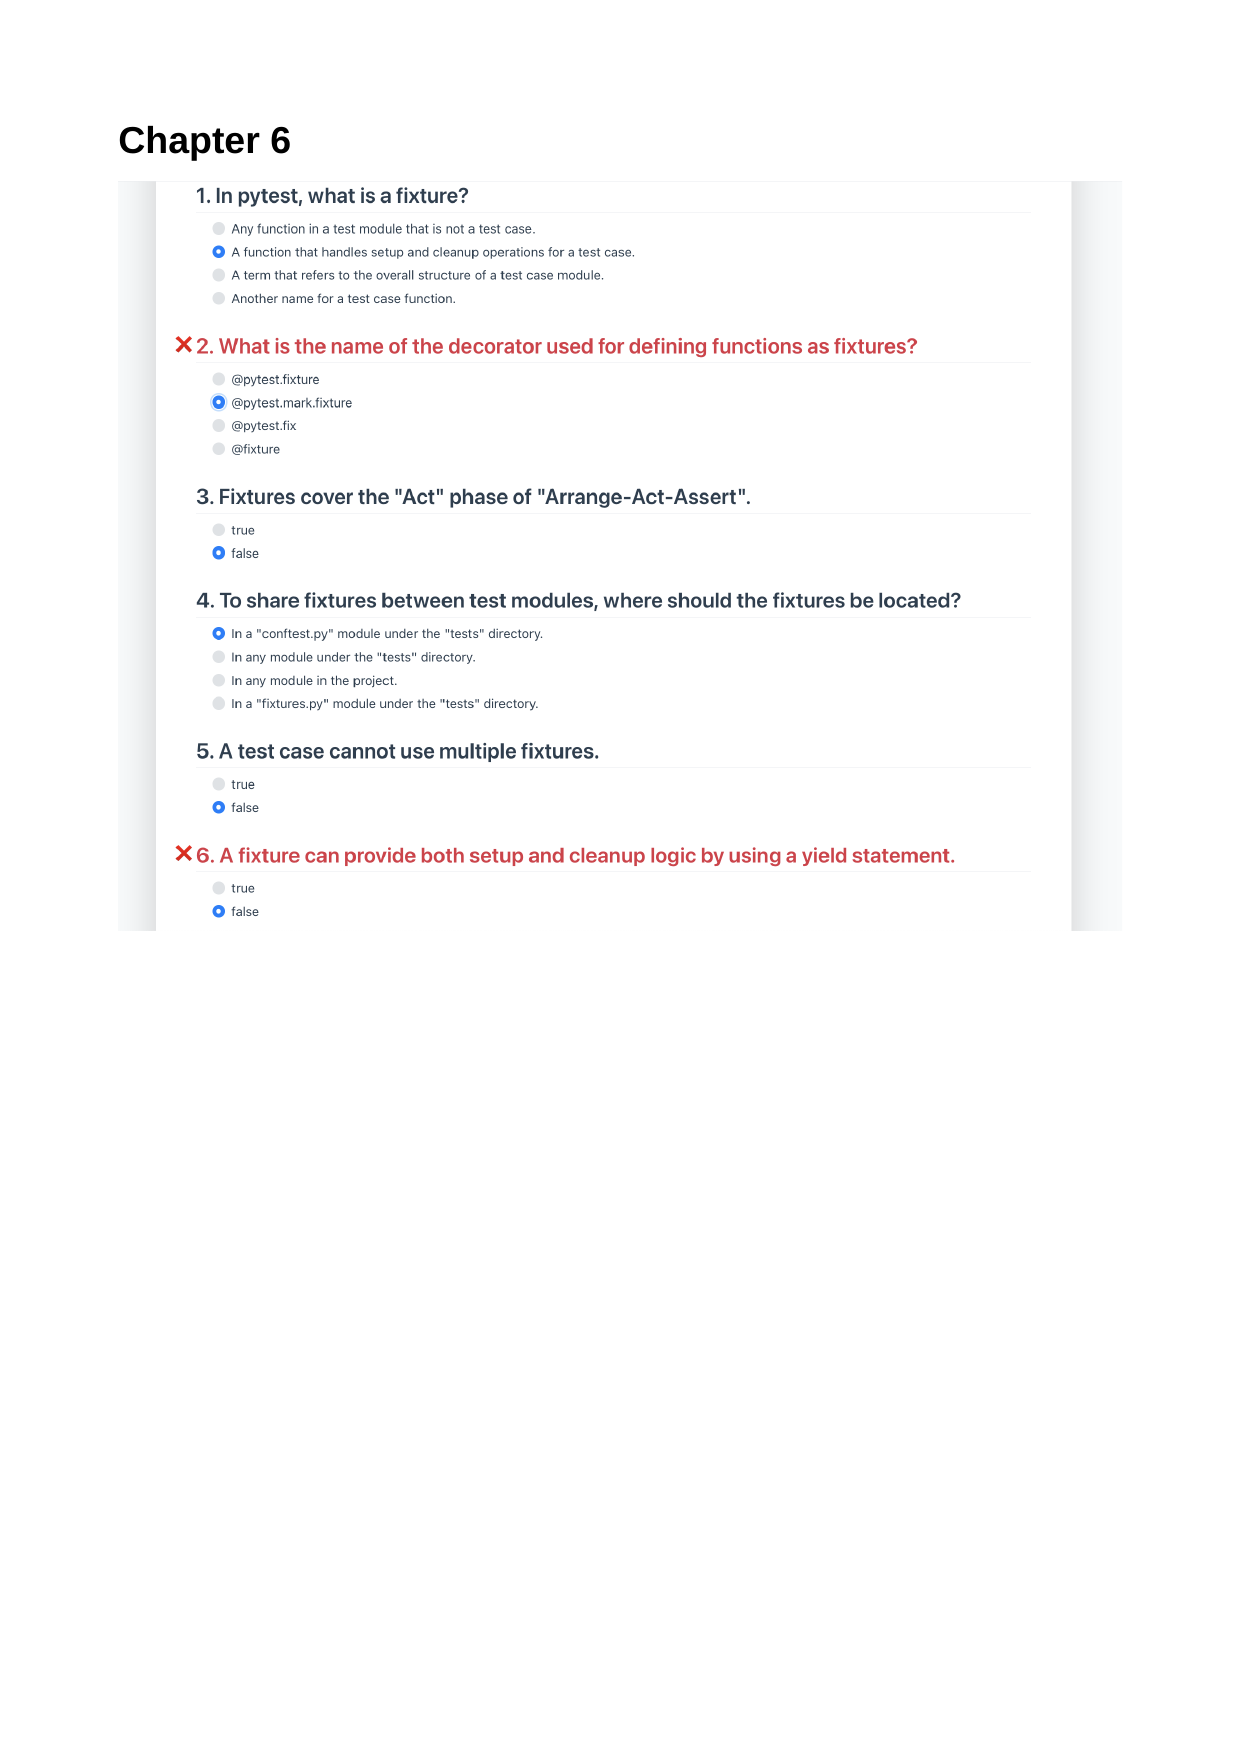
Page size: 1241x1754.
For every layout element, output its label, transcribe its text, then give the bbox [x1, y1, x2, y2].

picture [118, 173, 1123, 931]
subtitle Chapter 6 [118, 118, 1122, 161]
